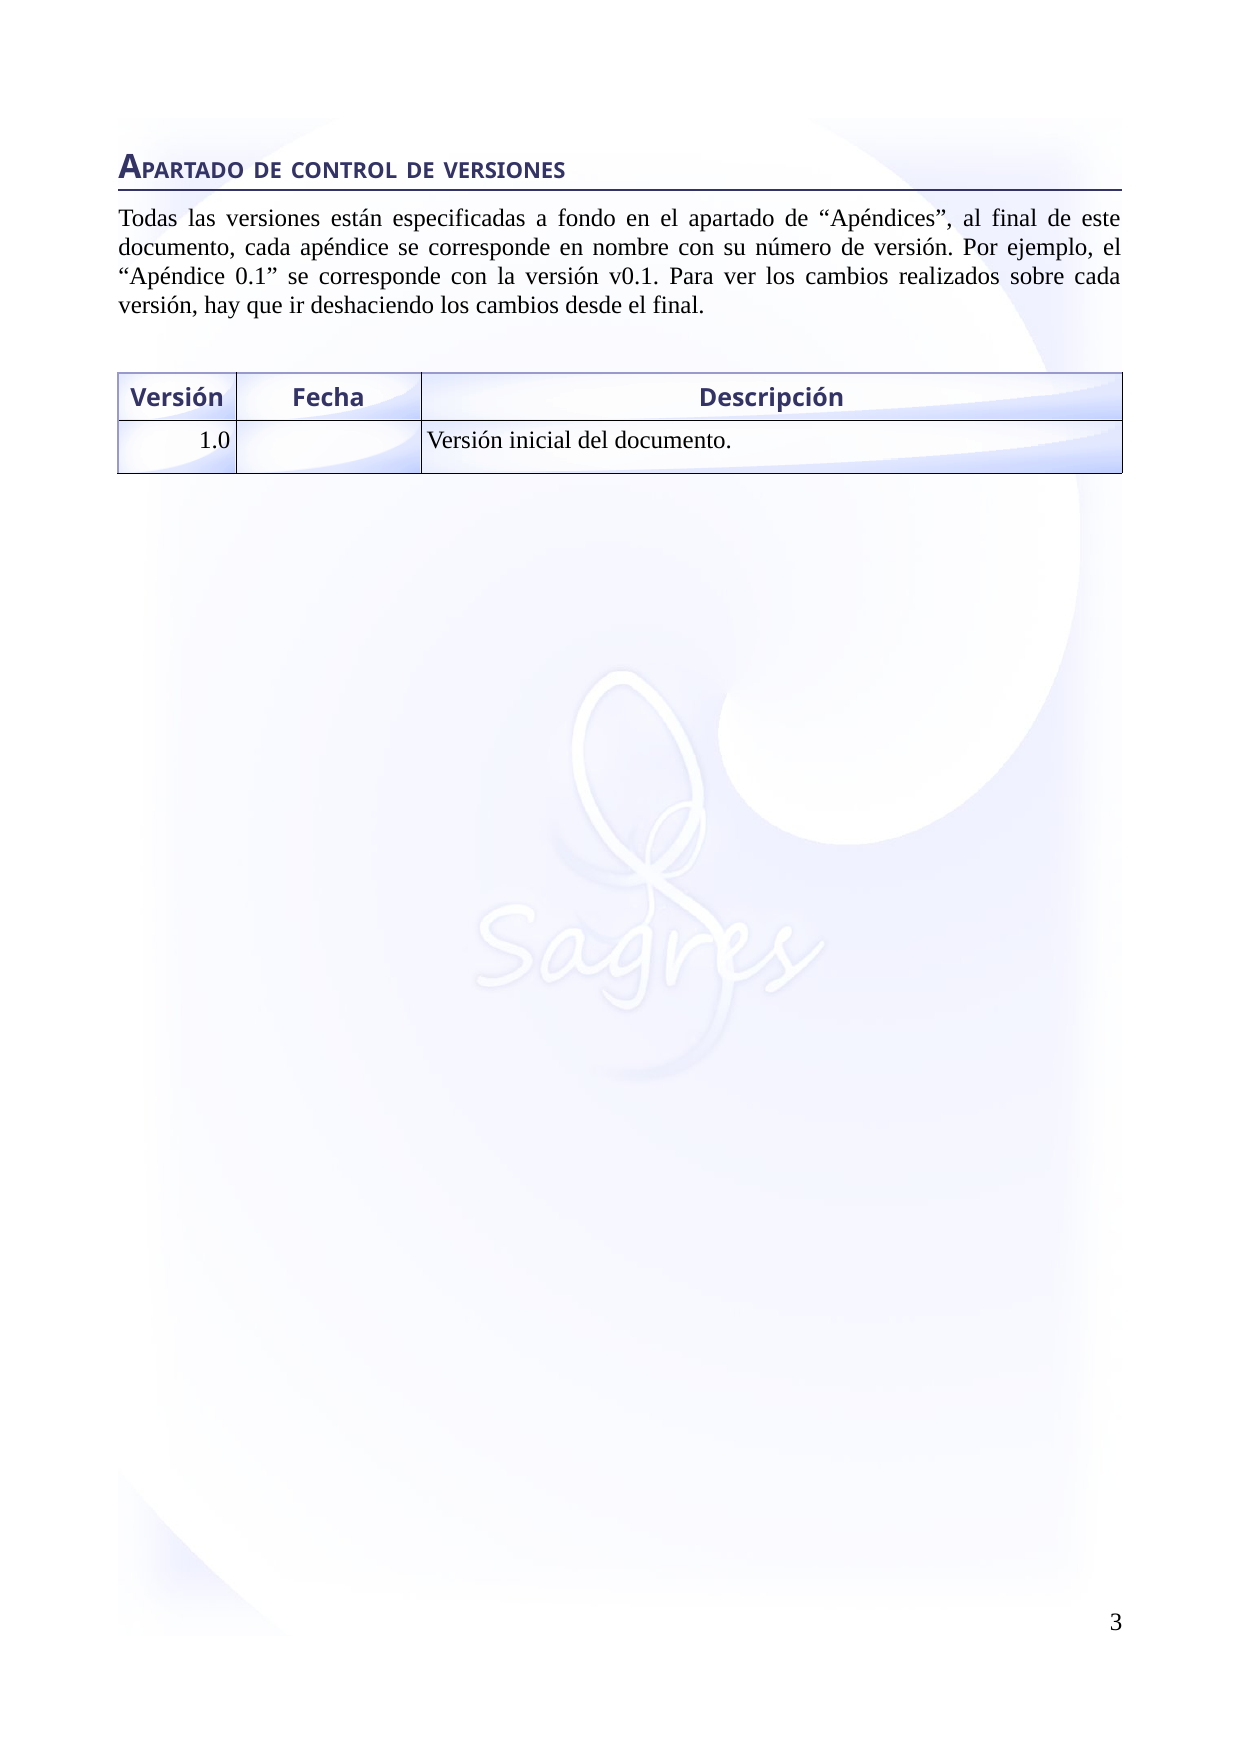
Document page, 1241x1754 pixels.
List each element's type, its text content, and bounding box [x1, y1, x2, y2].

text Todas las versiones están especificadas a fondo en el apartado de “Apéndices”, al final de este documento, cada apéndice se corresponde en nombre con su número de versión. Por ejemplo, el “Apéndice 0.1” se corresponde con la versión v0.1. Para ver los cambios realizados sobre cada versión, hay que ir deshaciendo los cambios desde el final. [118, 203, 1122, 318]
table_cell [237, 421, 421, 473]
table_cell 1.0 [119, 421, 236, 473]
table_header Descripción [422, 374, 1122, 420]
table_header Versión [119, 374, 236, 420]
picture [118, 191, 1122, 203]
picture [118, 118, 1122, 143]
picture [118, 474, 1122, 1636]
picture [118, 318, 1122, 372]
table_cell Versión inicial del documento. [422, 421, 1122, 473]
table_header Fecha [237, 374, 421, 420]
subtitle Apartado de control de versiones [118, 143, 1122, 189]
